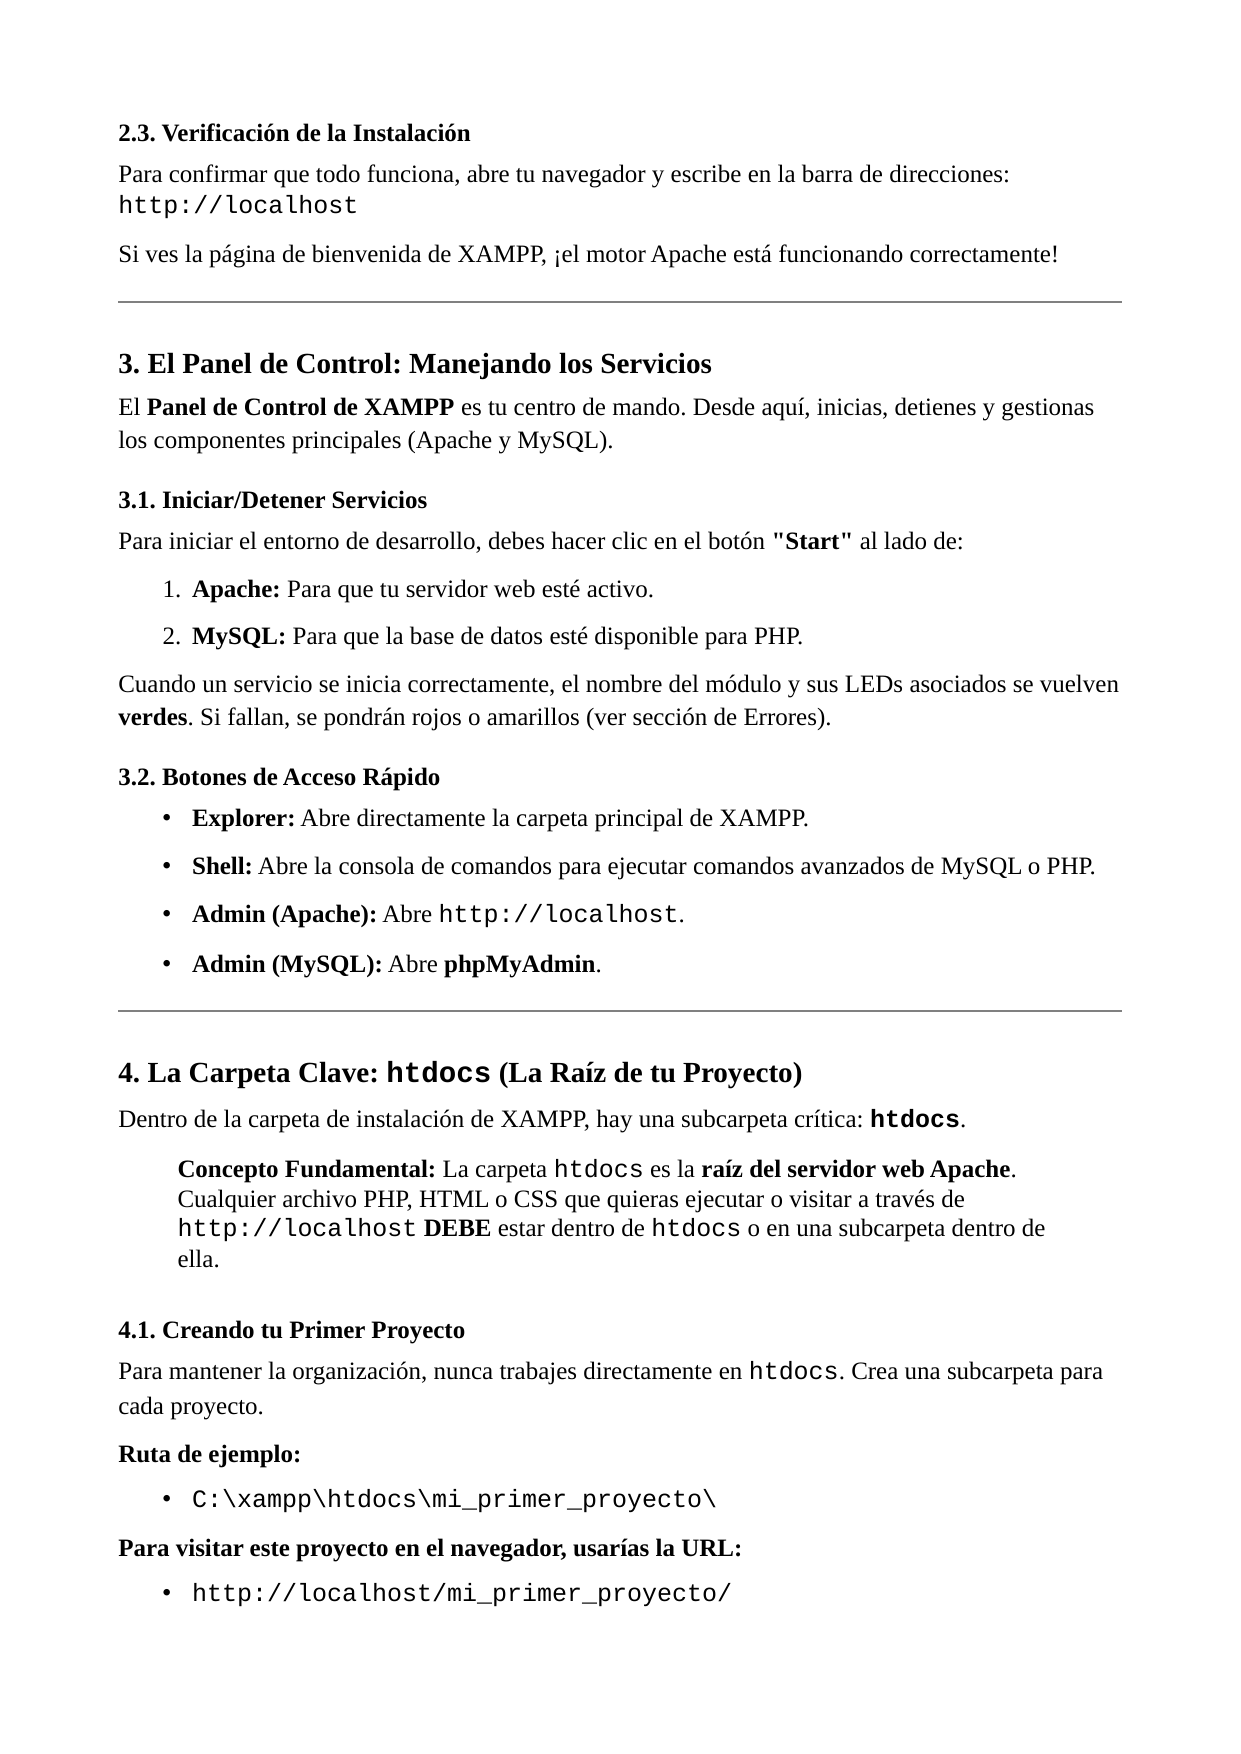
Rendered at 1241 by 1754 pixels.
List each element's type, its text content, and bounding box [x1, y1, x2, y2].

list Admin (MySQL): Abre phpMyAdmin. [162, 949, 1122, 977]
list C:\xampp\htdocs\mi_primer_proyecto\ [162, 1486, 1122, 1515]
text Para visitar este proyecto en el navegador, usarías la URL: [118, 1533, 1122, 1562]
text Para mantener la organización, nunca trabajes directamente en htdocs. Crea una subcarpeta para cada proyecto. [118, 1356, 1122, 1420]
list Apache: Para que tu servidor web esté activo. [162, 574, 1122, 603]
text Cuando un servicio se inicia correctamente, el nombre del módulo y sus LEDs asociados se vuelven verdes. Si fallan, se pondrán rojos o amarillos (ver sección de Errores). [118, 669, 1122, 731]
list MySQL: Para que la base de datos esté disponible para PHP. [162, 621, 1122, 650]
list Shell: Abre la consola de comandos para ejecutar comandos avanzados de MySQL o PHP. [162, 851, 1122, 880]
list Admin (Apache): Abre http://localhost. [162, 899, 1122, 929]
text Para iniciar el entorno de desarrollo, debes hacer clic en el botón "Start" al lado de: [118, 526, 1122, 555]
text Concepto Fundamental: La carpeta htdocs es la raíz del servidor web Apache. Cualquier archivo PHP, HTML o CSS que quieras ejecutar o visitar a través de http://localhost DEBE estar dentro de htdocs o en una subcarpeta dentro de ella. [177, 1154, 1063, 1273]
text Dentro de la carpeta de instalación de XAMPP, hay una subcarpeta crítica: htdocs. [118, 1104, 1122, 1134]
text Para confirmar que todo funciona, abre tu navegador y escribe en la barra de direcciones: http://localhost [118, 159, 1122, 221]
text Ruta de ejemplo: [118, 1439, 1122, 1467]
subtitle 3. El Panel de Control: Manejando los Servicios [118, 346, 1122, 379]
text Si ves la página de bienvenida de XAMPP, ¡el motor Apache está funcionando correctamente! [118, 239, 1122, 268]
subtitle 4. La Carpeta Clave: htdocs (La Raíz de tu Proyecto) 🌳 [118, 1055, 1122, 1091]
text El Panel de Control de XAMPP es tu centro de mando. Desde aquí, inicias, detienes y gestionas los componentes principales (Apache y MySQL). [118, 392, 1122, 454]
subtitle 2.3. Verificación de la Instalación [118, 118, 1122, 147]
subtitle 3.1. Iniciar/Detener Servicios [118, 485, 1122, 514]
list http://localhost/mi_primer_proyecto/ [162, 1581, 1122, 1609]
list Explorer: Abre directamente la carpeta principal de XAMPP. [162, 803, 1122, 832]
subtitle 4.1. Creando tu Primer Proyecto [118, 1315, 1122, 1343]
subtitle 3.2. Botones de Acceso Rápido [118, 762, 1122, 791]
